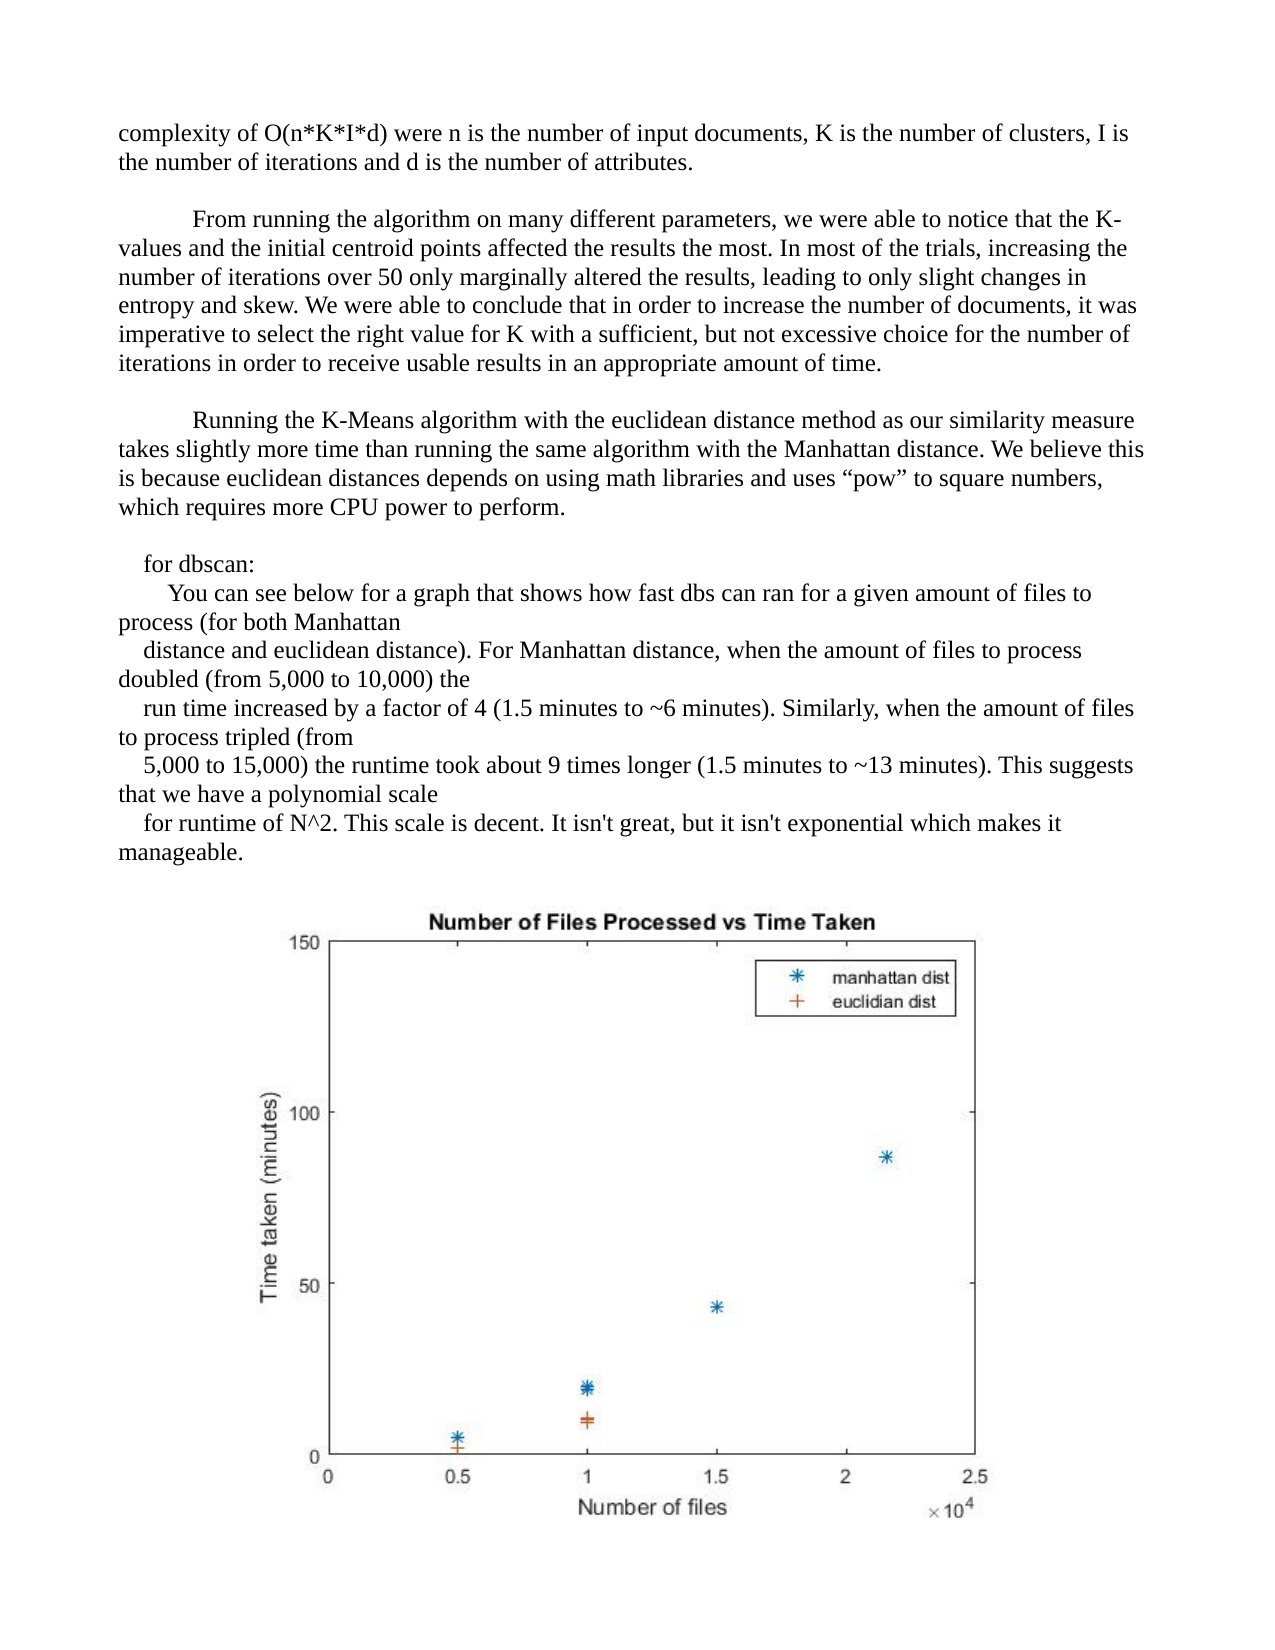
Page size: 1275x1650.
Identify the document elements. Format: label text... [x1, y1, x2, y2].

picture [220, 894, 1055, 1524]
text 5,000 to 15,000) the runtime took about 9 times longer (1.5 minutes to ~13 minutes). This suggests that we have a polynomial scale [118, 751, 1157, 808]
text run time increased by a factor of 4 (1.5 minutes to ~6 minutes). Similarly, when the amount of files to process tripled (from [118, 693, 1157, 751]
text You can see below for a graph that shows how fast dbs can ran for a given amount of files to process (for both Manhattan [118, 578, 1157, 636]
text for runtime of N^2. This scale is decent. It isn't great, but it isn't exponential which makes it manageable. [118, 808, 1157, 866]
text Running the K-Means algorithm with the euclidean distance method as our similarity measure takes slightly more time than running the same algorithm with the Manhattan distance. We believe this is because euclidean distances depends on using math libraries and uses “pow” to square numbers, which requires more CPU power to perform. [118, 406, 1157, 521]
text distance and euclidean distance). For Manhattan distance, when the amount of files to process doubled (from 5,000 to 10,000) the [118, 636, 1157, 693]
text complexity of O(n*K*I*d) were n is the number of input documents, K is the number of clusters, I is the number of iterations and d is the number of attributes. [118, 118, 1157, 176]
text From running the algorithm on many different parameters, we were able to notice that the K-values and the initial centroid points affected the results the most. In most of the trials, increasing the number of iterations over 50 only marginally altered the results, leading to only slight changes in entropy and skew. We were able to conclude that in order to increase the number of documents, it was imperative to select the right value for K with a sufficient, but not excessive choice for the number of iterations in order to receive usable results in an appropriate amount of time. [118, 204, 1157, 377]
text for dbscan: [118, 549, 1157, 578]
